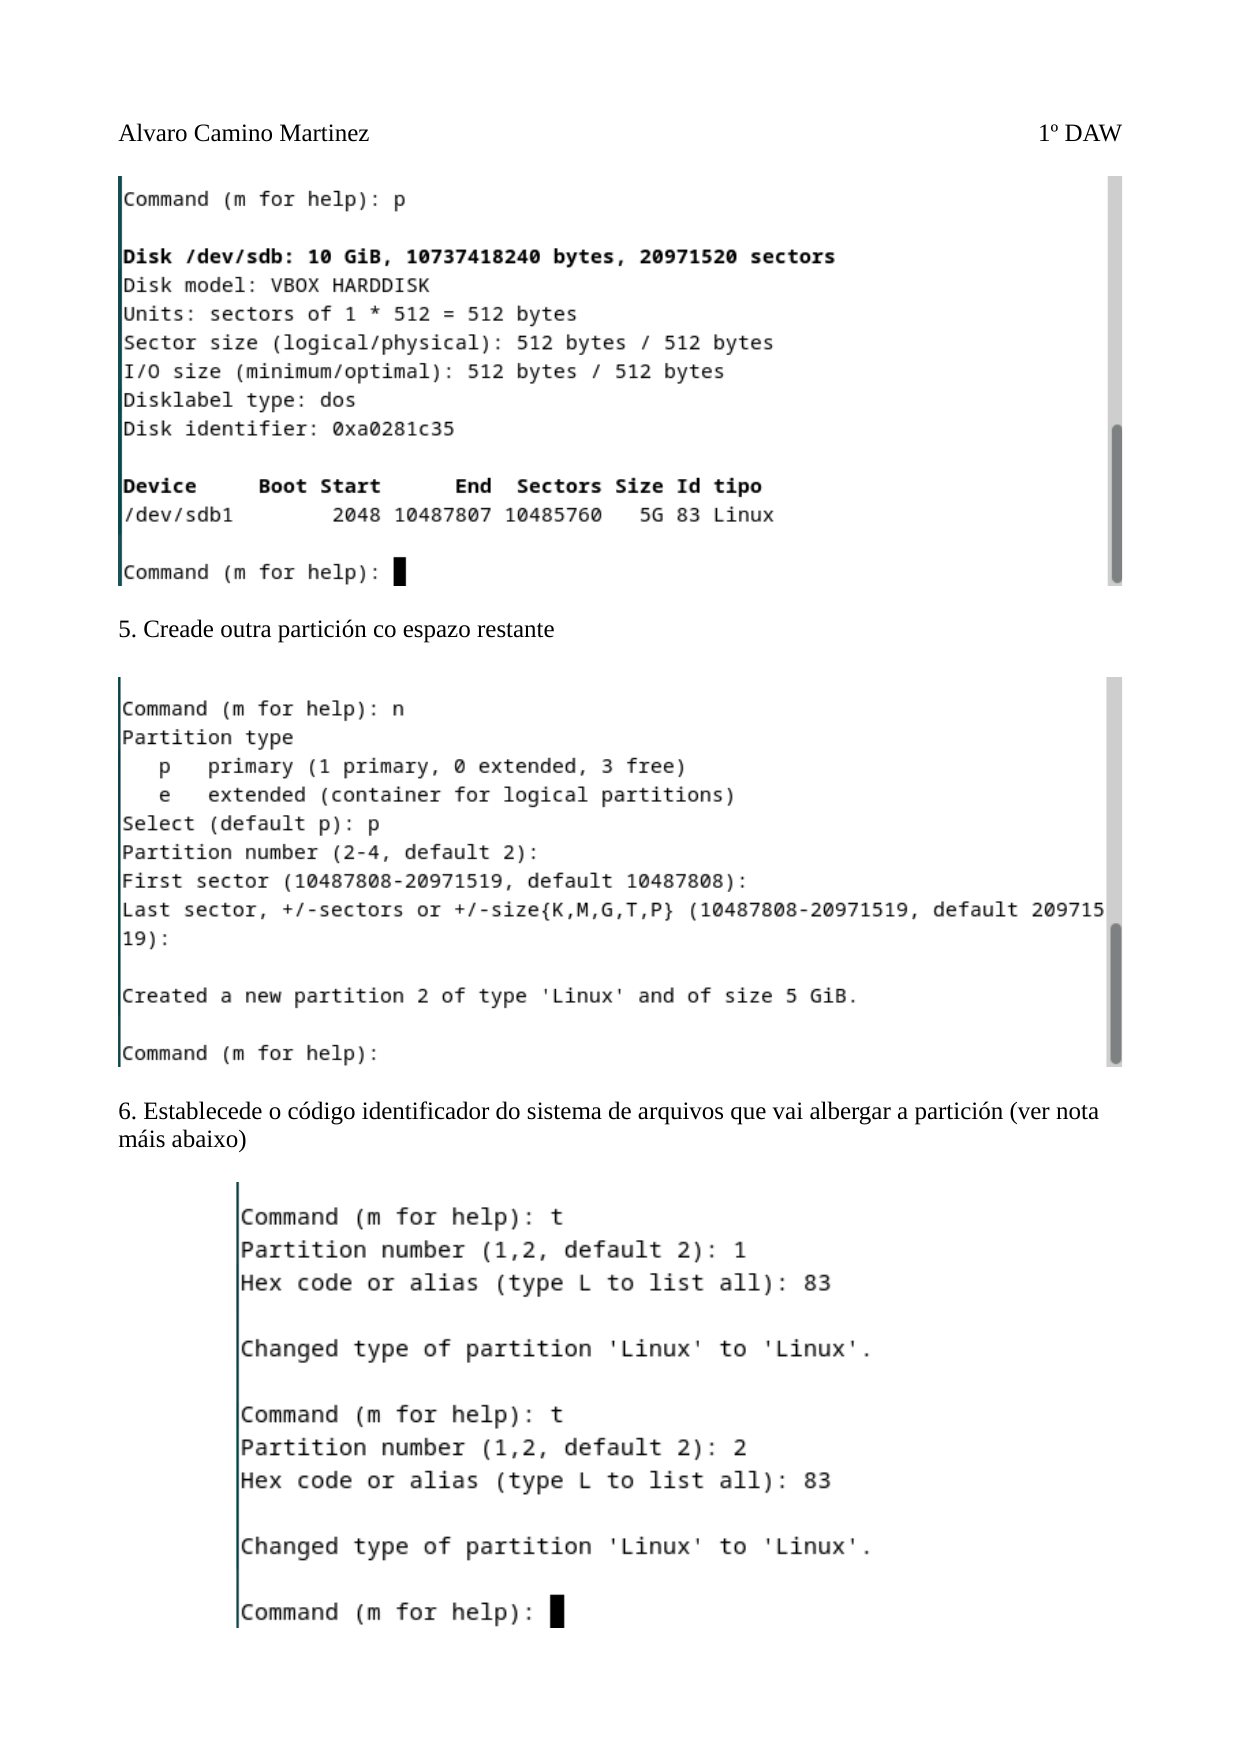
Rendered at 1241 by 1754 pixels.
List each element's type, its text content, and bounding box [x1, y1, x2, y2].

picture [118, 677, 1123, 1067]
text 5. Creade outra partición co espazo restante [118, 614, 1122, 643]
picture [236, 1182, 1004, 1628]
text 6. Establecede o código identificador do sistema de arquivos que vai albergar a partición (ver nota máis abaixo) [118, 1096, 1122, 1153]
picture [118, 176, 1123, 586]
